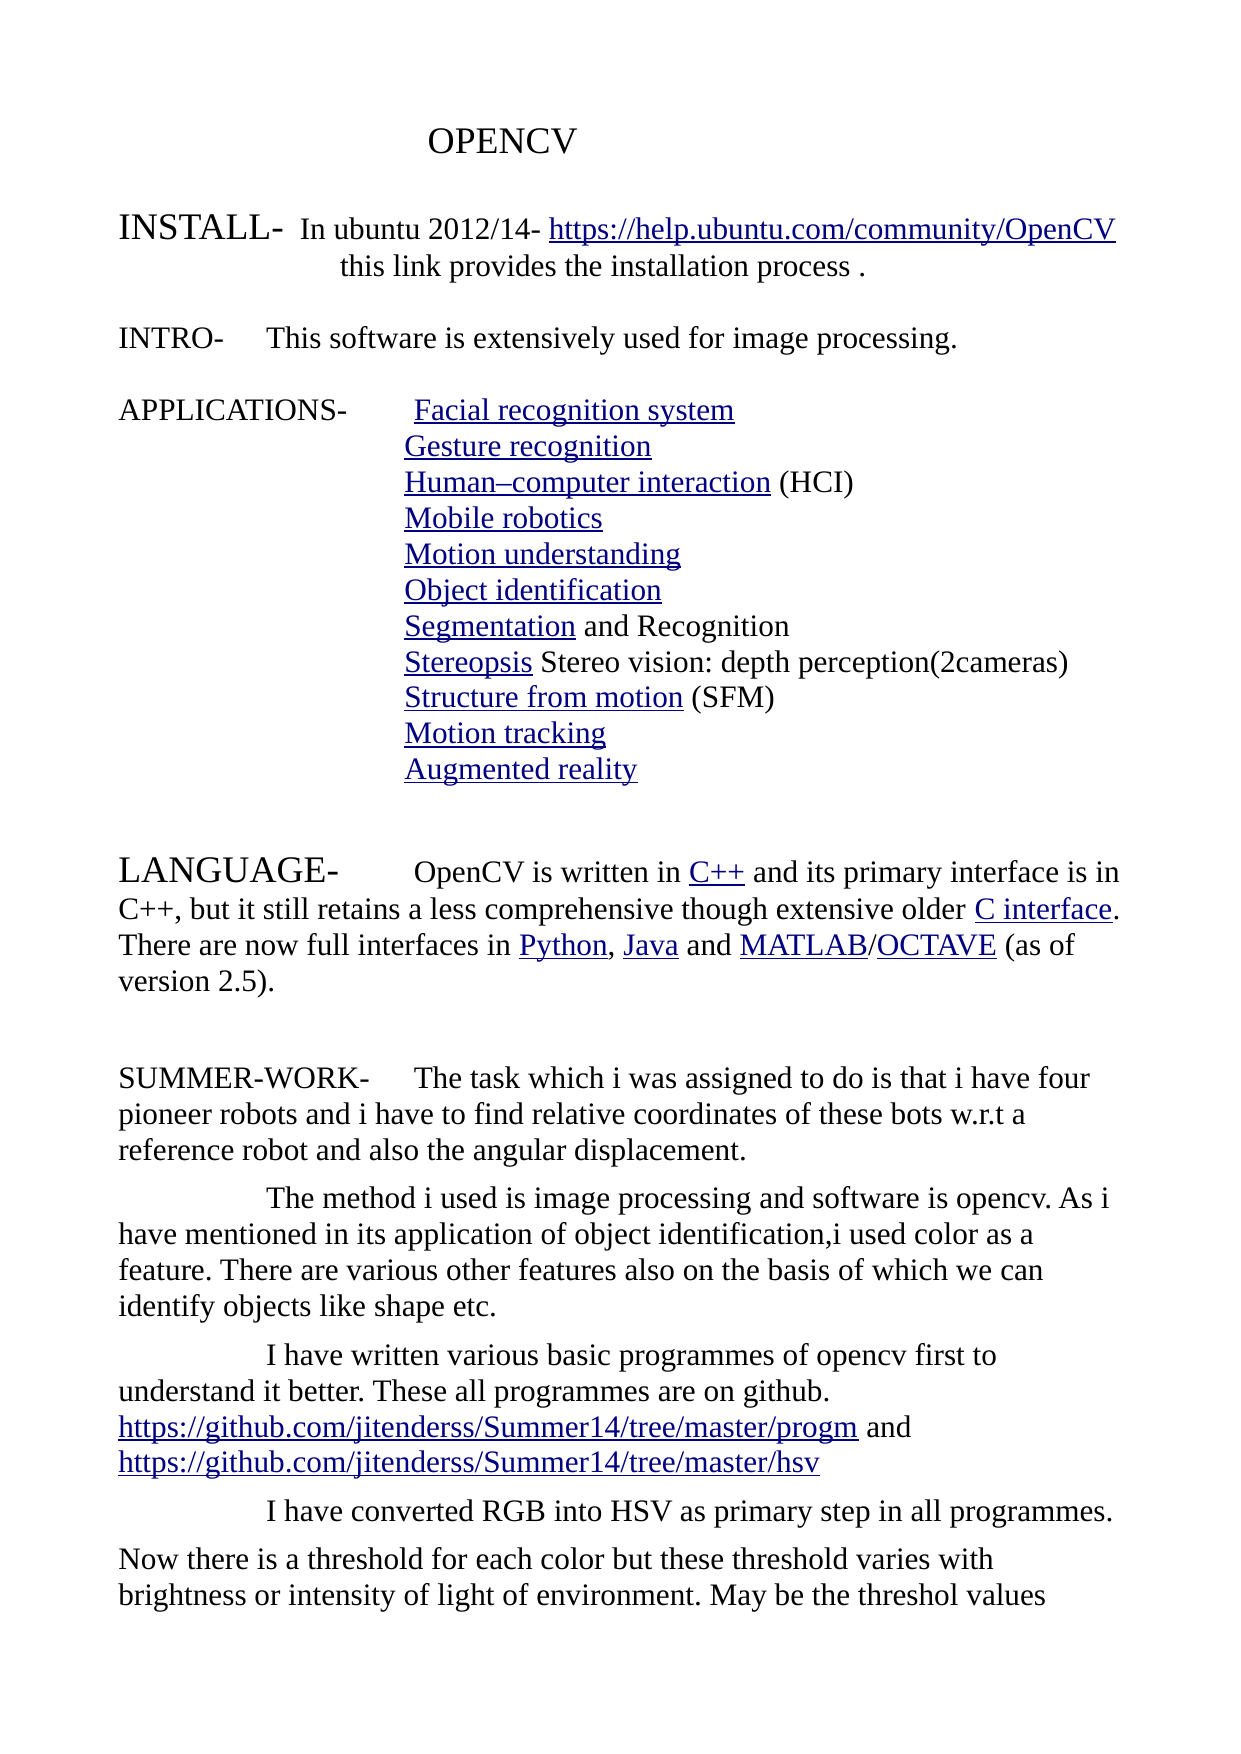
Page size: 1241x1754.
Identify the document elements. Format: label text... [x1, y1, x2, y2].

text APPLICATIONS- Facial recognition system [118, 391, 1122, 427]
text LANGUAGE- OpenCV is written in C++ and its primary interface is in C++, but it still retains a less comprehensive though extensive older C interface. There are now full interfaces in Python, Java and MATLAB/OCTAVE (as of version 2.5). [118, 847, 1122, 998]
list Object identification [164, 571, 1122, 607]
text this link provides the installation process . [118, 247, 1122, 283]
list Motion understanding [164, 535, 1122, 571]
text Now there is a threshold for each color but these threshold varies with brightness or intensity of light of environment. May be the threshol values [118, 1541, 1122, 1612]
list Gesture recognition [164, 427, 1122, 463]
text The method i used is image processing and software is opencv. As i have mentioned in its application of object identification,i used color as a feature. There are various other features also on the basis of which we can identify objects like shape etc. [118, 1180, 1122, 1323]
list Structure from motion (SFM) [164, 679, 1122, 715]
list Segmentation and Recognition [164, 607, 1122, 643]
text I have converted RGB into HSV as primary step in all programmes. [118, 1492, 1122, 1528]
text SUMMER-WORK- The task which i was assigned to do is that i have four pioneer robots and i have to find relative coordinates of these bots w.r.t a reference robot and also the angular displacement. [118, 1059, 1122, 1167]
text INSTALL- In ubuntu 2012/14- https://help.ubuntu.com/community/OpenCV [118, 204, 1122, 247]
list Stereopsis Stereo vision: depth perception(2cameras) [164, 643, 1122, 679]
list Augmented reality [164, 751, 1122, 787]
list Human–computer interaction (HCI) [164, 463, 1122, 499]
text INTRO- This software is extensively used for image processing. [118, 319, 1122, 355]
text I have written various basic programmes of opencv first to understand it better. These all programmes are on github. https://github.com/jitenderss/Summer14/tree/master/progm and https://github.com/jitenderss/Summer14/tree/master/hsv [118, 1336, 1122, 1480]
list Mobile robotics [164, 499, 1122, 535]
list Motion tracking [164, 715, 1122, 751]
text OPENCV [118, 118, 1122, 161]
